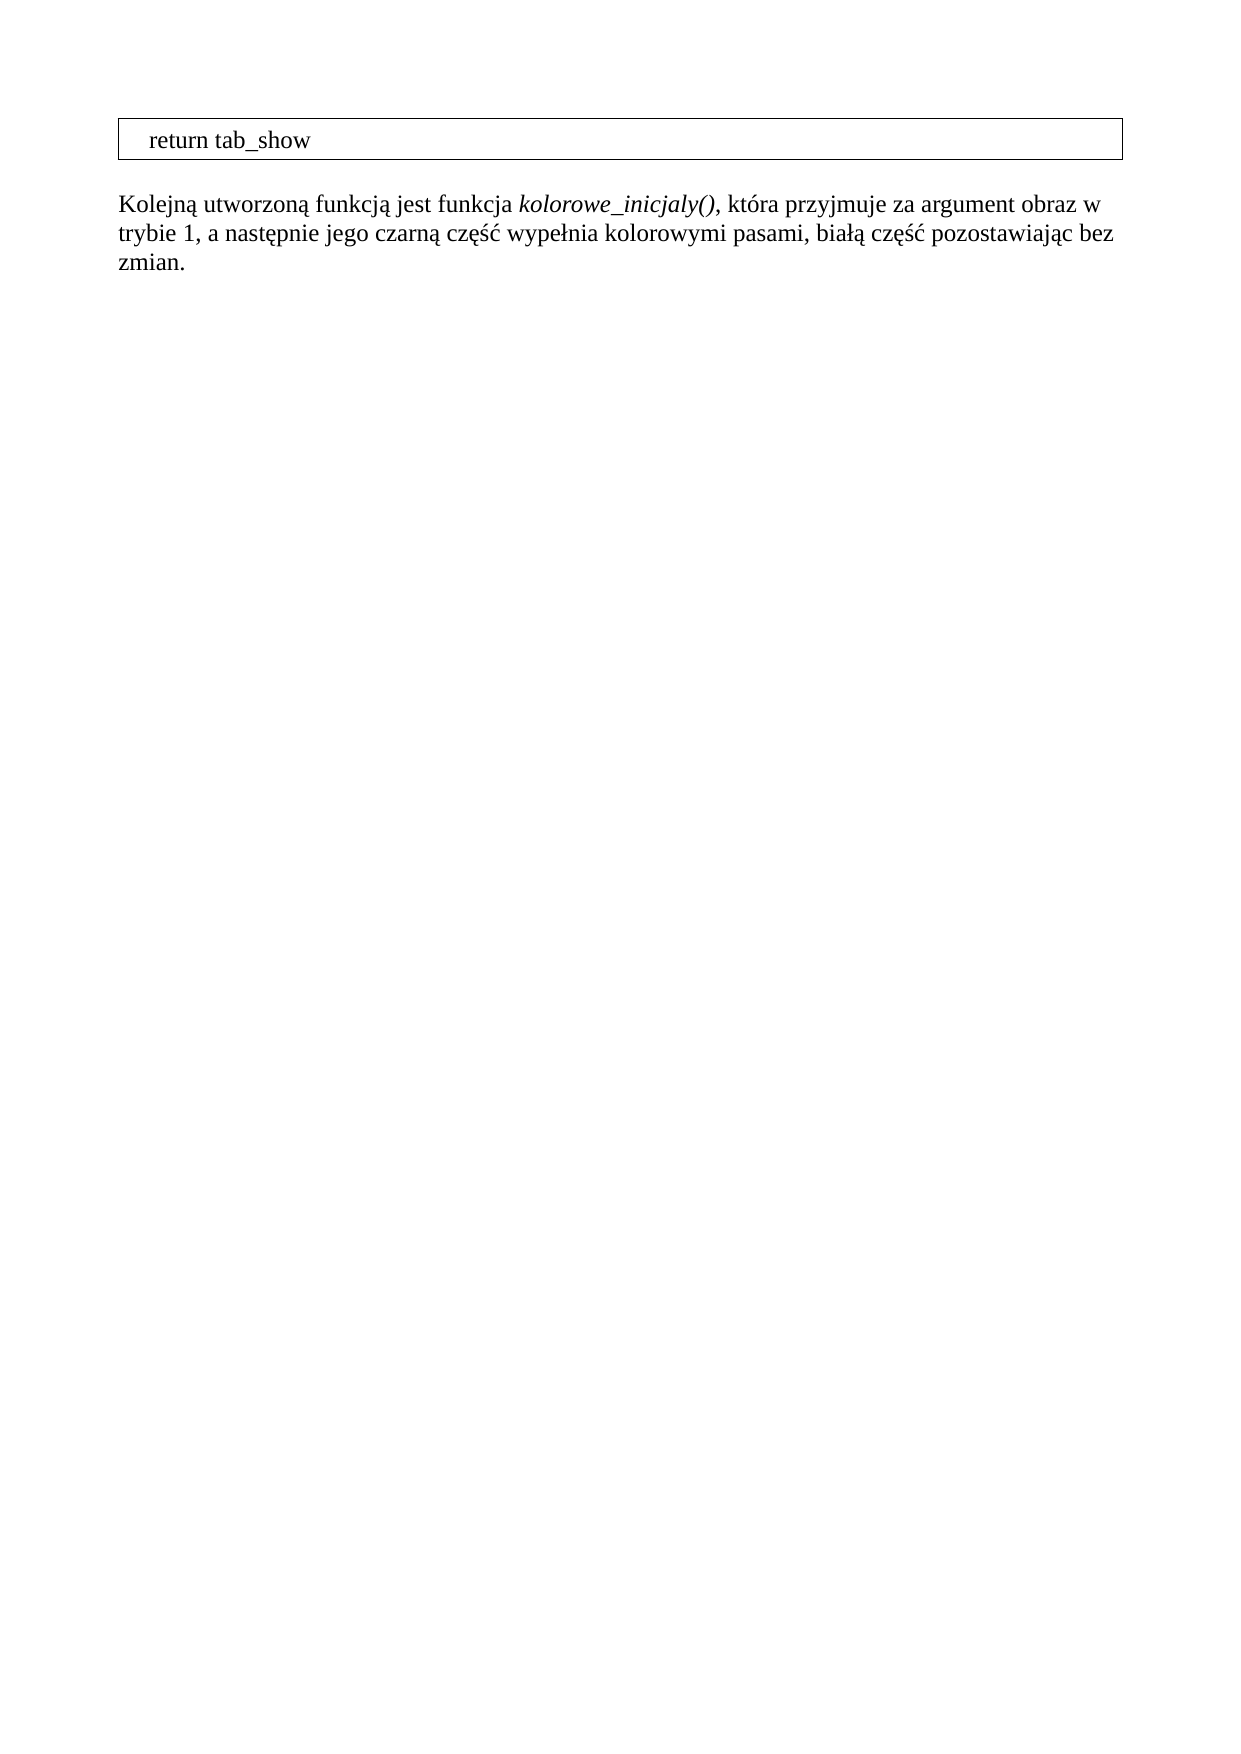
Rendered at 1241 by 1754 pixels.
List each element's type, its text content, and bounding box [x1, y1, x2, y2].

table_header return tab_show [119, 119, 1122, 159]
text Kolejną utworzoną funkcją jest funkcja kolorowe_inicjaly(), która przyjmuje za argument obraz w trybie 1, a następnie jego czarną część wypełnia kolorowymi pasami, białą część pozostawiając bez zmian. [118, 189, 1122, 275]
